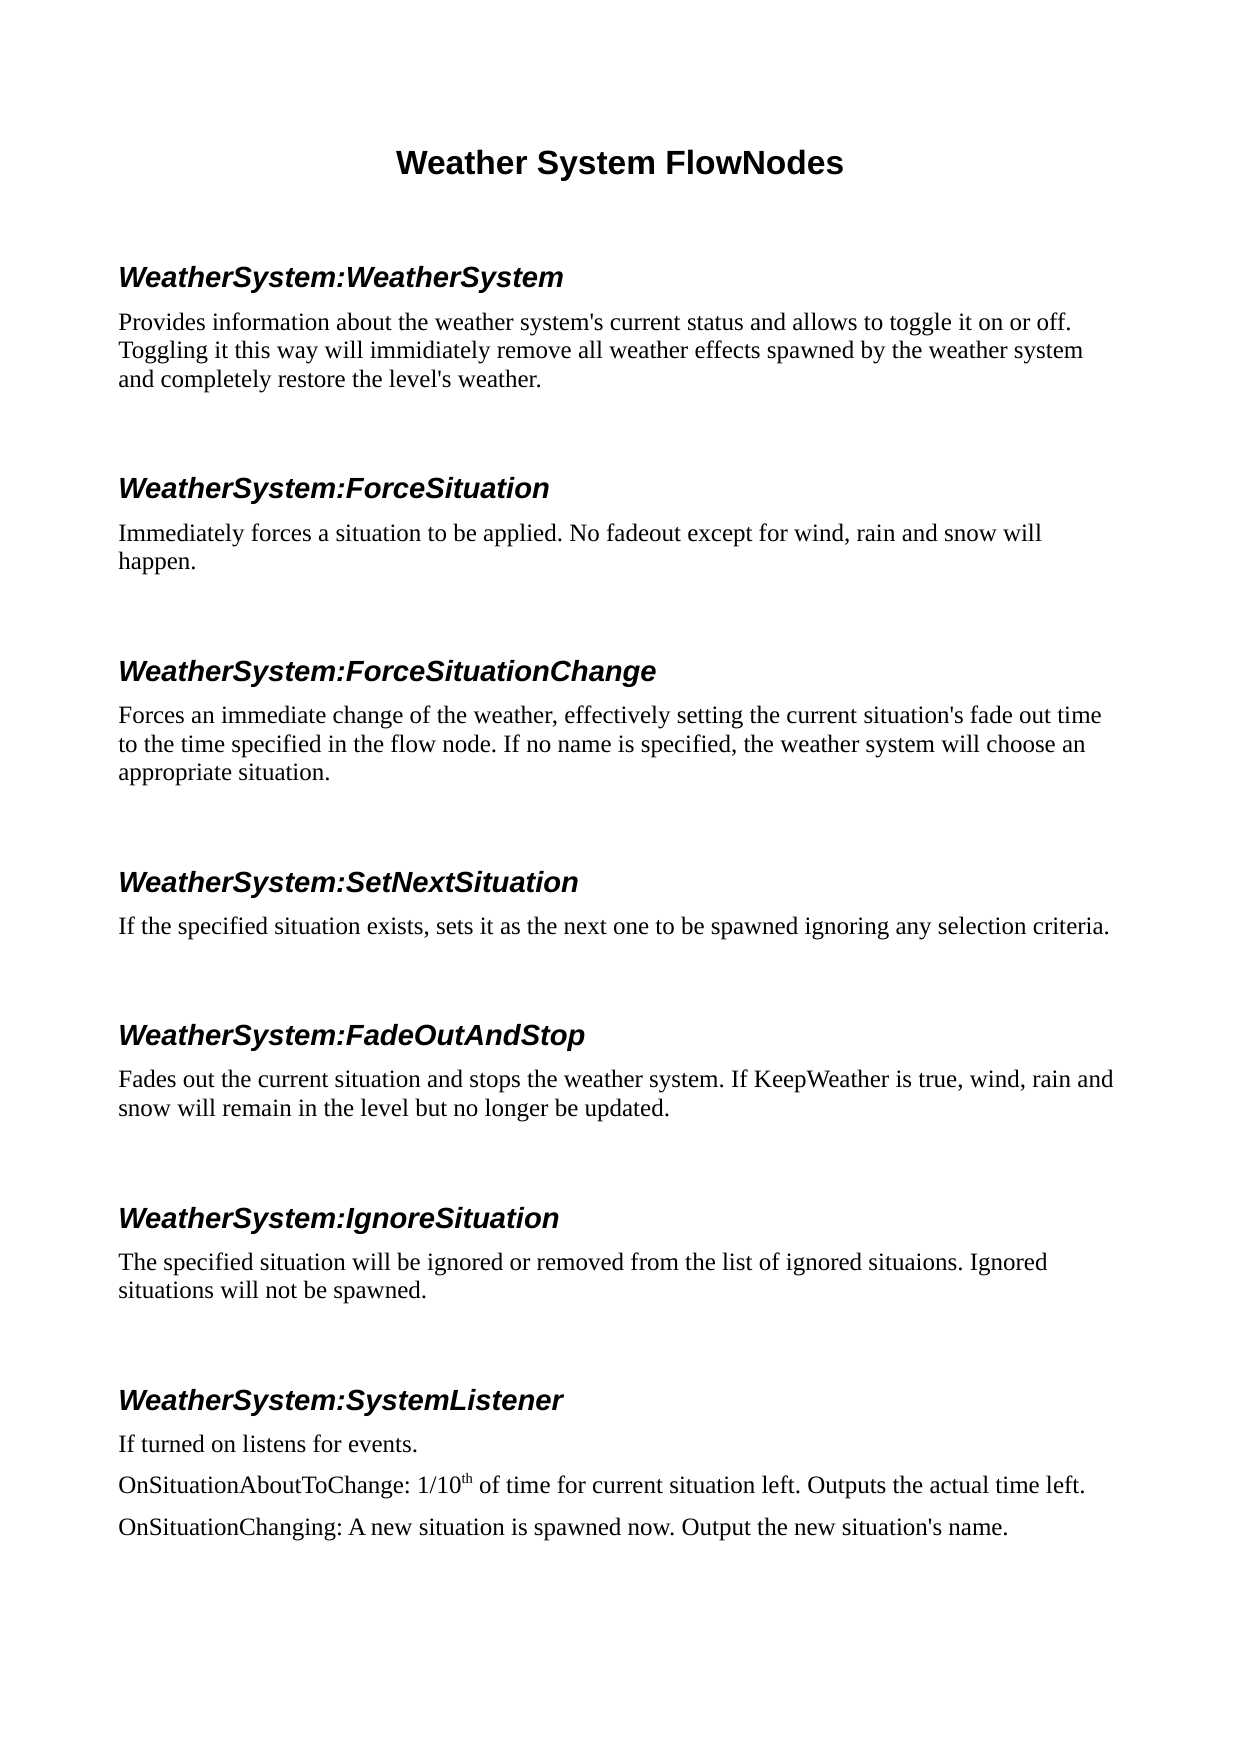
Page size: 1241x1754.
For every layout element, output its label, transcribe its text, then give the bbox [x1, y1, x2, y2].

text The specified situation will be ignored or removed from the list of ignored situaions. Ignored situations will not be spawned. [118, 1247, 1122, 1304]
subtitle Weather System FlowNodes [118, 143, 1122, 182]
text Forces an immediate change of the weather, effectively setting the current situation's fade out time to the time specified in the flow node. If no name is specified, the weather system will choose an appropriate situation. [118, 700, 1122, 786]
subtitle WeatherSystem:ForceSituationChange [118, 654, 1122, 687]
subtitle WeatherSystem:SystemListener [118, 1383, 1122, 1417]
subtitle WeatherSystem:SetNextSituation [118, 865, 1122, 898]
text Immediately forces a situation to be applied. No fadeout except for wind, rain and snow will happen. [118, 518, 1122, 575]
text OnSituationChanging: A new situation is spawned now. Output the new situation's name. [118, 1512, 1122, 1540]
text Provides information about the weather system's current status and allows to toggle it on or off. Toggling it this way will immidiately remove all weather effects spawned by the weather system and completely restore the level's weather. [118, 307, 1122, 393]
subtitle WeatherSystem:ForceSituation [118, 472, 1122, 505]
text Fades out the current situation and stops the weather system. If KeepWeather is true, wind, rain and snow will remain in the level but no longer be updated. [118, 1064, 1122, 1122]
text If the specified situation exists, sets it as the next one to be spawned ignoring any selection criteria. [118, 911, 1122, 940]
text If turned on listens for events. [118, 1429, 1122, 1458]
subtitle WeatherSystem:FadeOutAndStop [118, 1018, 1122, 1052]
text OnSituationAboutToChange: 1/10th of time for current situation left. Outputs the actual time left. [118, 1470, 1122, 1499]
subtitle WeatherSystem:IgnoreSituation [118, 1201, 1122, 1234]
subtitle WeatherSystem:WeatherSystem [118, 261, 1122, 294]
